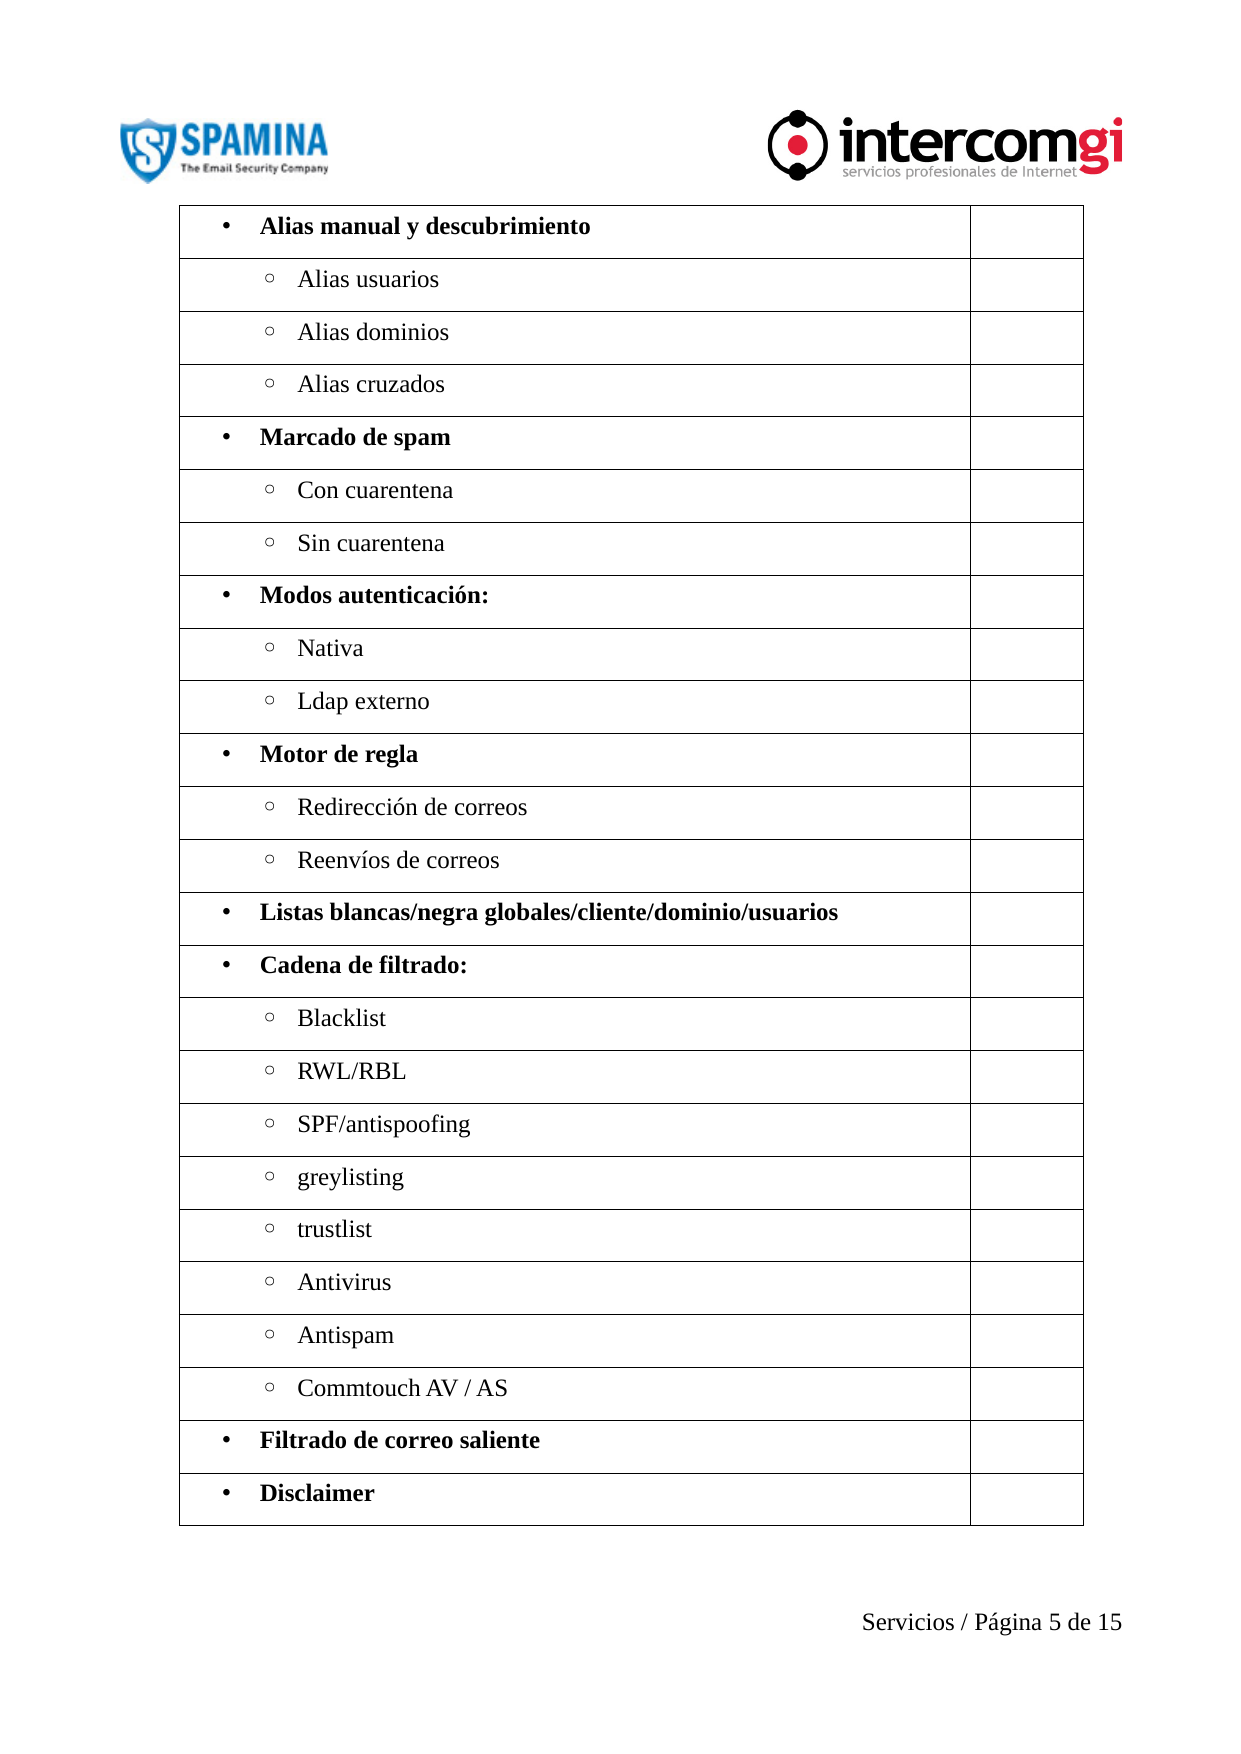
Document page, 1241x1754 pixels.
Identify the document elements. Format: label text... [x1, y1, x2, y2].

table_cell Modos autenticación: [180, 576, 970, 628]
table_cell Nativa [180, 629, 970, 680]
table_cell Blacklist [180, 998, 970, 1050]
table_cell [971, 629, 1083, 680]
picture [120, 118, 329, 184]
table_cell [971, 998, 1083, 1050]
table_cell Disclaimer [180, 1474, 970, 1525]
table_cell Reenvíos de correos [180, 840, 970, 892]
table_cell [971, 893, 1083, 944]
table_cell Commtouch AV / AS [180, 1368, 970, 1420]
table_cell Sin cuarentena [180, 523, 970, 575]
table_cell [971, 787, 1083, 839]
table_cell [971, 1315, 1083, 1367]
table_cell SPF/antispoofing [180, 1104, 970, 1156]
table_cell Cadena de filtrado: [180, 946, 970, 997]
table_cell Ldap externo [180, 681, 970, 733]
table_cell greylisting [180, 1157, 970, 1208]
table_cell [971, 1421, 1083, 1473]
picture [767, 109, 1123, 181]
table_cell [971, 946, 1083, 997]
table_cell [971, 470, 1083, 522]
table_cell [971, 1157, 1083, 1208]
table_cell Alias cruzados [180, 365, 970, 416]
table_cell [971, 523, 1083, 575]
table_cell RWL/RBL [180, 1051, 970, 1103]
table_cell trustlist [180, 1210, 970, 1261]
table_cell [971, 312, 1083, 363]
table_cell [971, 1051, 1083, 1103]
table_cell Con cuarentena [180, 470, 970, 522]
table_cell [971, 1210, 1083, 1261]
table_cell Alias usuarios [180, 259, 970, 311]
table_cell Redirección de correos [180, 787, 970, 839]
table_cell Motor de regla [180, 734, 970, 786]
table_cell [971, 840, 1083, 892]
table_cell [971, 681, 1083, 733]
table_cell [971, 734, 1083, 786]
table_cell [971, 417, 1083, 469]
table_cell [971, 259, 1083, 311]
table_cell Marcado de spam [180, 417, 970, 469]
table_cell Listas blancas/negra globales/cliente/dominio/usuarios [180, 893, 970, 944]
table_cell Alias dominios [180, 312, 970, 363]
table_cell Antivirus [180, 1262, 970, 1314]
table_cell Antispam [180, 1315, 970, 1367]
table_cell Alias manual y descubrimiento [180, 206, 970, 258]
table_cell [971, 1262, 1083, 1314]
table_cell [971, 1104, 1083, 1156]
table_cell [971, 365, 1083, 416]
table_cell [971, 206, 1083, 258]
table_cell Filtrado de correo saliente [180, 1421, 970, 1473]
table_cell [971, 1474, 1083, 1525]
table_cell [971, 1368, 1083, 1420]
table_cell [971, 576, 1083, 628]
